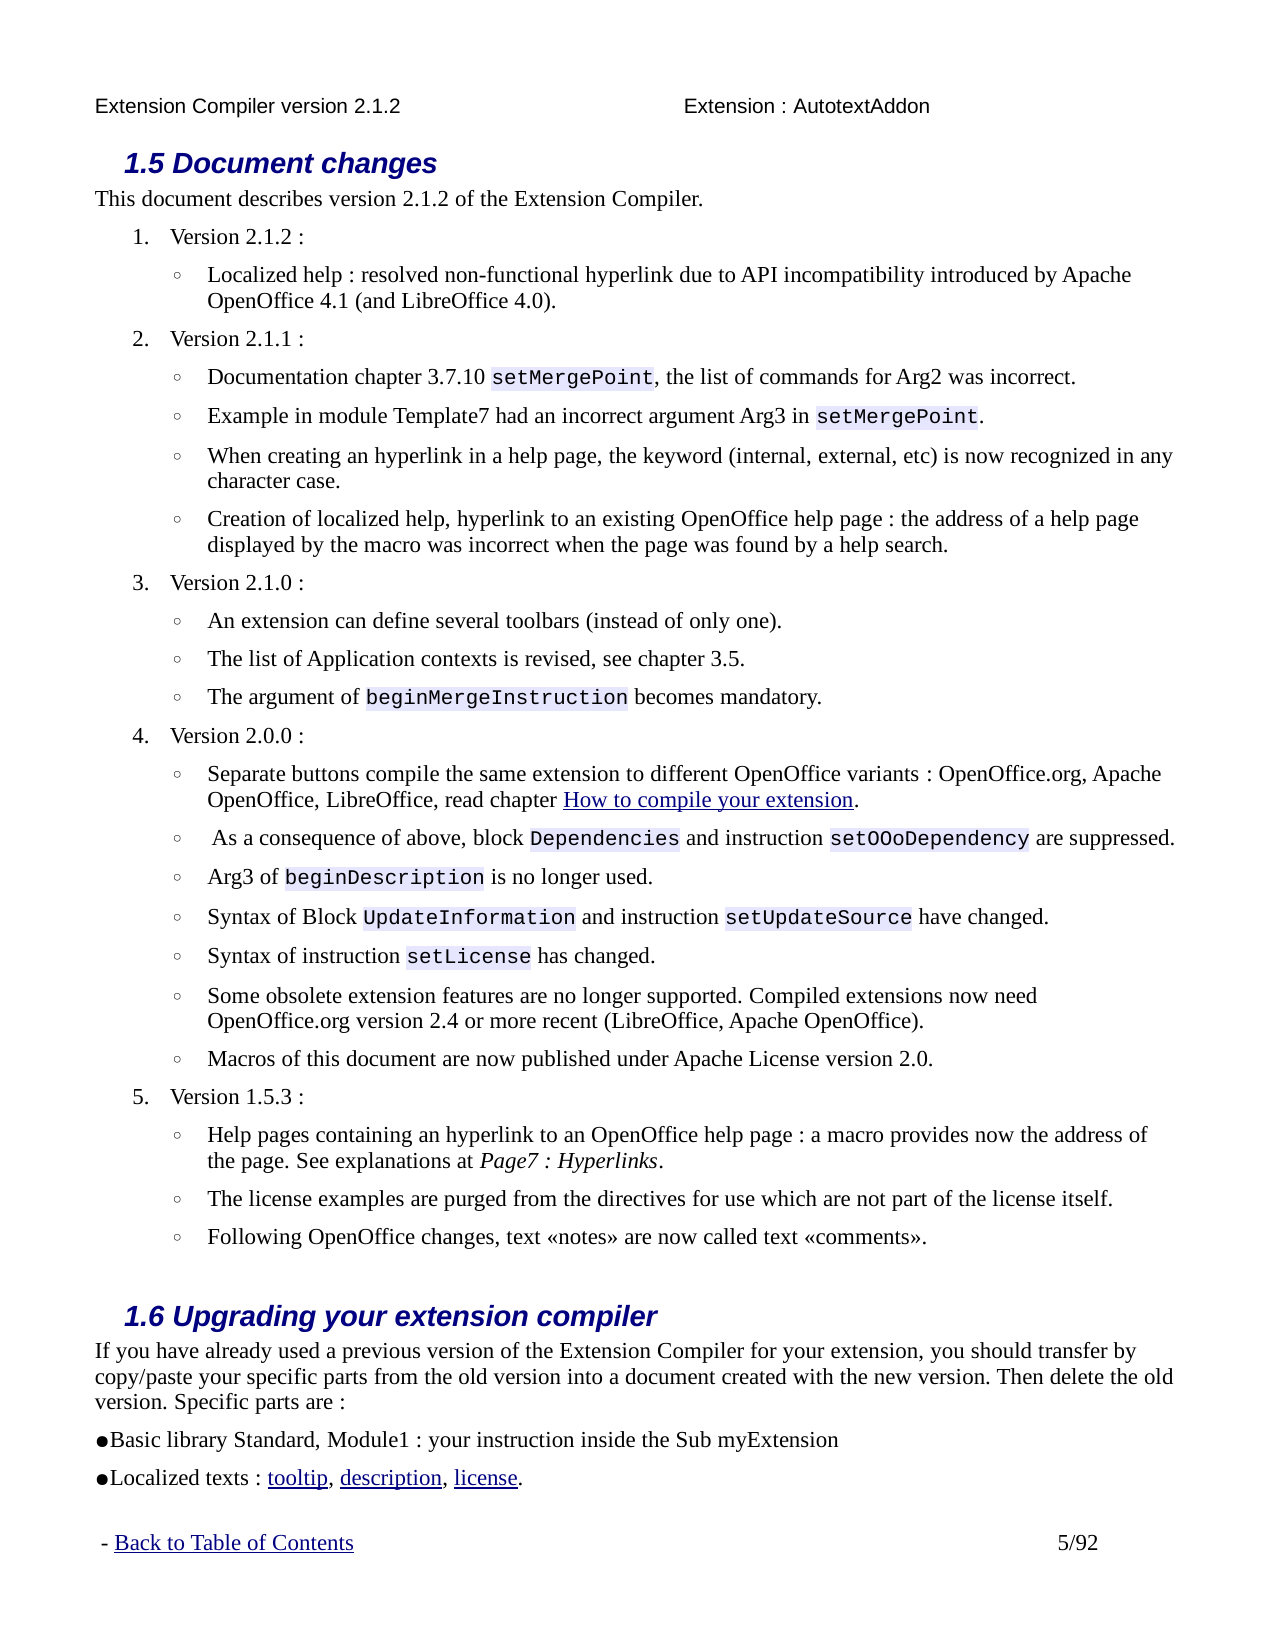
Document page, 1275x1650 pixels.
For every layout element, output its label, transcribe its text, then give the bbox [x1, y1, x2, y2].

list Syntax of instruction setLicense has changed. [169, 943, 1181, 970]
list Basic library Standard, Module1 : your instruction inside the Sub myExtension [94, 1427, 1181, 1453]
list As a consequence of above, block Dependencies and instruction setOOoDependency are suppressed. [169, 825, 1181, 852]
list When creating an hyperlink in a help page, the keyword (internal, external, etc) is now recognized in any character case. [169, 442, 1181, 493]
text This document describes version 2.1.2 of the Extension Compiler. [94, 186, 1181, 211]
list Macros of this document are now published under Apache License version 2.0. [169, 1046, 1181, 1072]
list Arg3 of beginDescription is no longer used. [169, 864, 1181, 891]
list Documentation chapter 3.7.10 setMergePoint, the list of commands for Arg2 was incorrect. [169, 363, 1181, 391]
subtitle Document changes [124, 147, 1181, 180]
list Syntax of Block UpdateInformation and instruction setUpdateSource have changed. [169, 904, 1181, 931]
list Localized texts : tooltip, description, license. [94, 1465, 1181, 1491]
list Localized help : resolved non-functional hyperlink due to API incompatibility introduced by Apache OpenOffice 4.1 (and LibreOffice 4.0). [169, 262, 1181, 313]
list Version 2.1.1 : [132, 326, 1181, 351]
subtitle Upgrading your extension compiler [124, 1300, 1181, 1332]
list Some obsolete extension features are no longer supported. Compiled extensions now need OpenOffice.org version 2.4 or more recent (LibreOffice, Apache OpenOffice). [169, 983, 1181, 1034]
list The argument of beginMergeInstruction becomes mandatory. [169, 684, 1181, 711]
list Following OpenOffice changes, text «notes» are now called text «comments». [169, 1224, 1181, 1249]
list An extension can define several toolbars (instead of only one). [169, 608, 1181, 633]
list Example in module Template7 had an incorrect argument Arg3 in setMergePoint. [169, 403, 1181, 430]
list Help pages containing an hyperlink to an OpenOffice help page : a macro provides now the address of the page. See explanations at Page7 : Hyperlinks. [169, 1122, 1181, 1173]
list Separate buttons compile the same extension to different OpenOffice variants : OpenOffice.org, Apache OpenOffice, LibreOffice, read chapter How to compile your extension. [169, 761, 1181, 812]
list Creation of localized help, hyperlink to an existing OpenOffice help page : the address of a help page displayed by the macro was incorrect when the page was found by a help search. [169, 506, 1181, 557]
list The license examples are purged from the directives for use which are not part of the license itself. [169, 1186, 1181, 1211]
list Version 1.5.3 : [132, 1084, 1181, 1110]
list Version 2.1.2 : [132, 224, 1181, 249]
list Version 2.1.0 : [132, 569, 1181, 595]
list The list of Application contexts is revised, see chapter 3.5. [169, 646, 1181, 671]
list Version 2.0.0 : [132, 723, 1181, 749]
text If you have already used a previous version of the Extension Compiler for your extension, you should transfer by copy/paste your specific parts from the old version into a document created with the new version. Then delete the old version. Specific parts are : [94, 1338, 1181, 1415]
